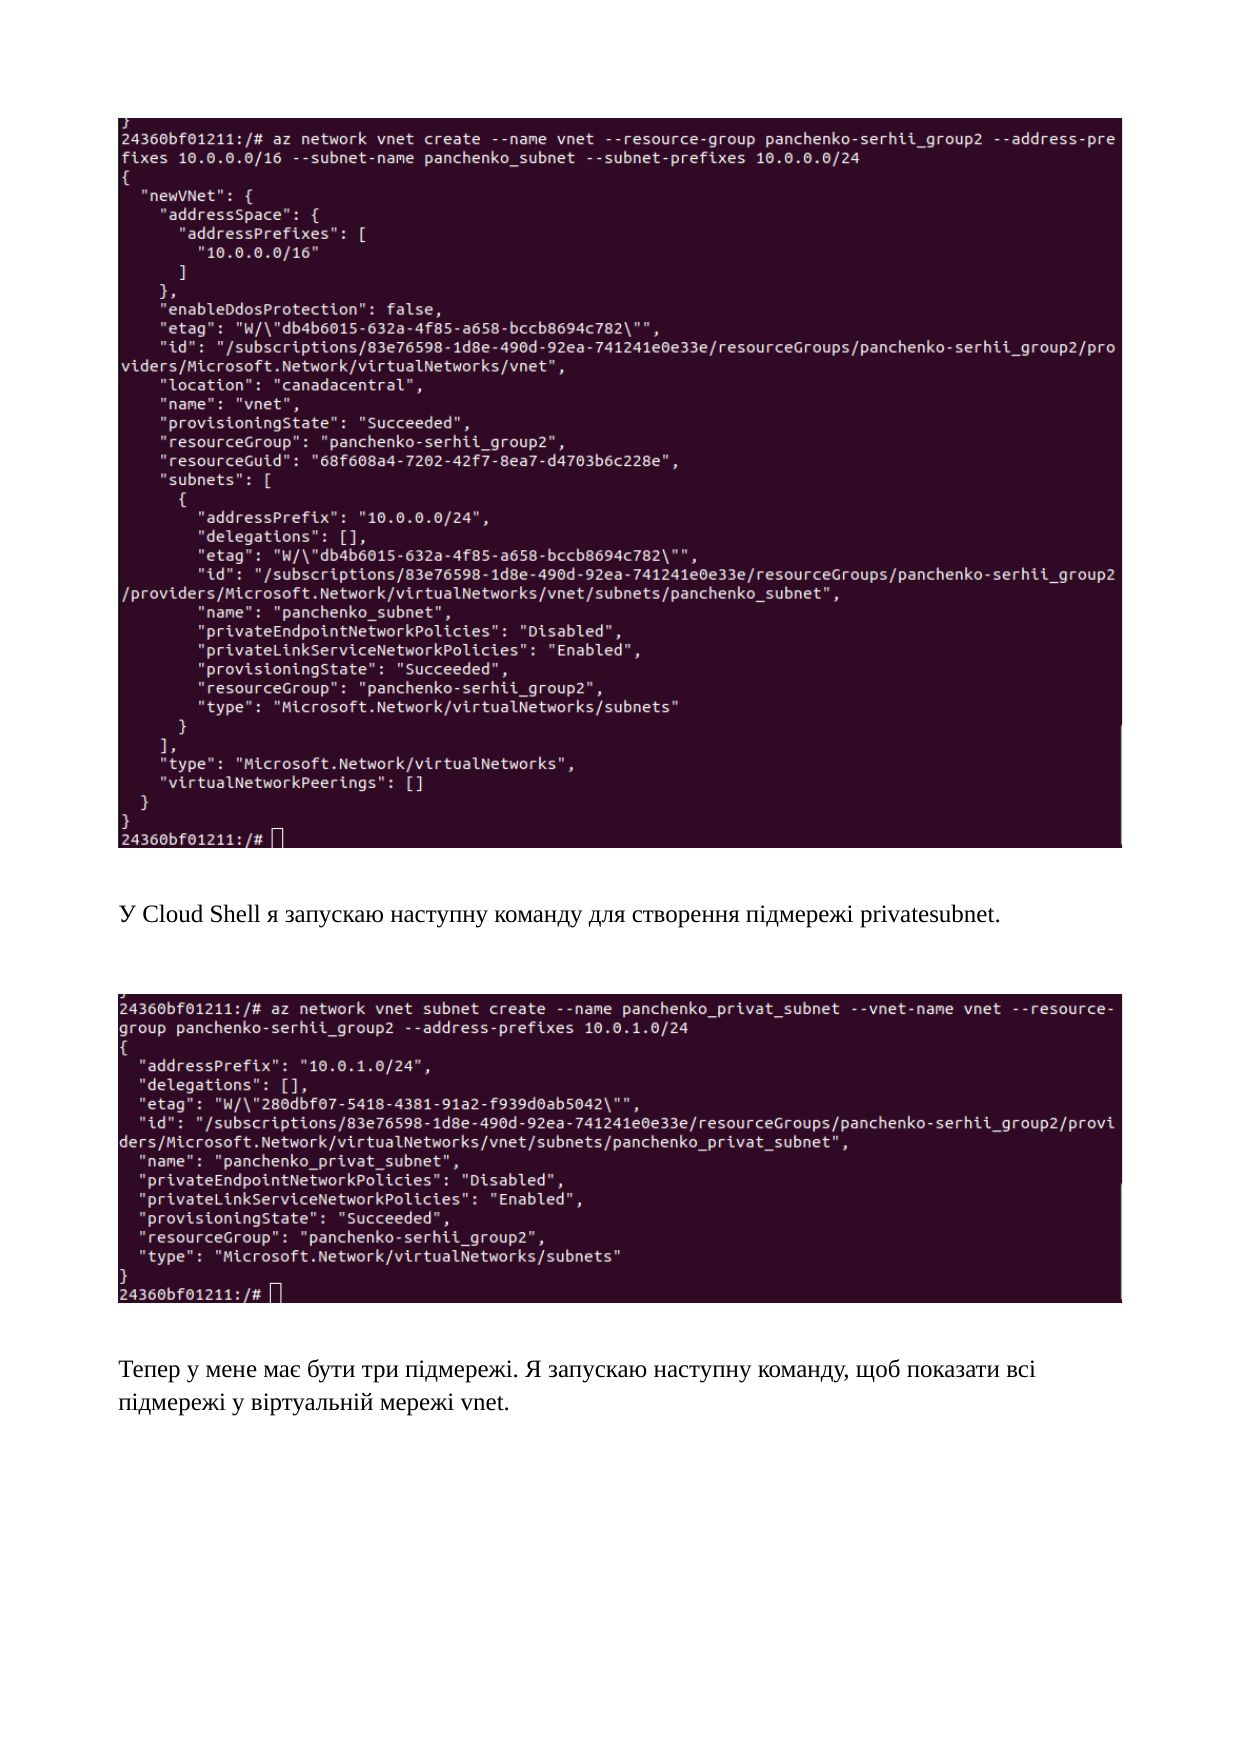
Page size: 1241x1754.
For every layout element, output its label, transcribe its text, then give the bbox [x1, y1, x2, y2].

picture [118, 118, 1123, 848]
text Тепер у мене має бути три підмережі. Я запускаю наступну команду, щоб показати всі підмережі у віртуальній мережі vnet. [118, 1354, 1122, 1482]
picture [118, 994, 1123, 1303]
text У Cloud Shell я запускаю наступну команду для створення підмережі privatesubnet. [118, 899, 1122, 928]
